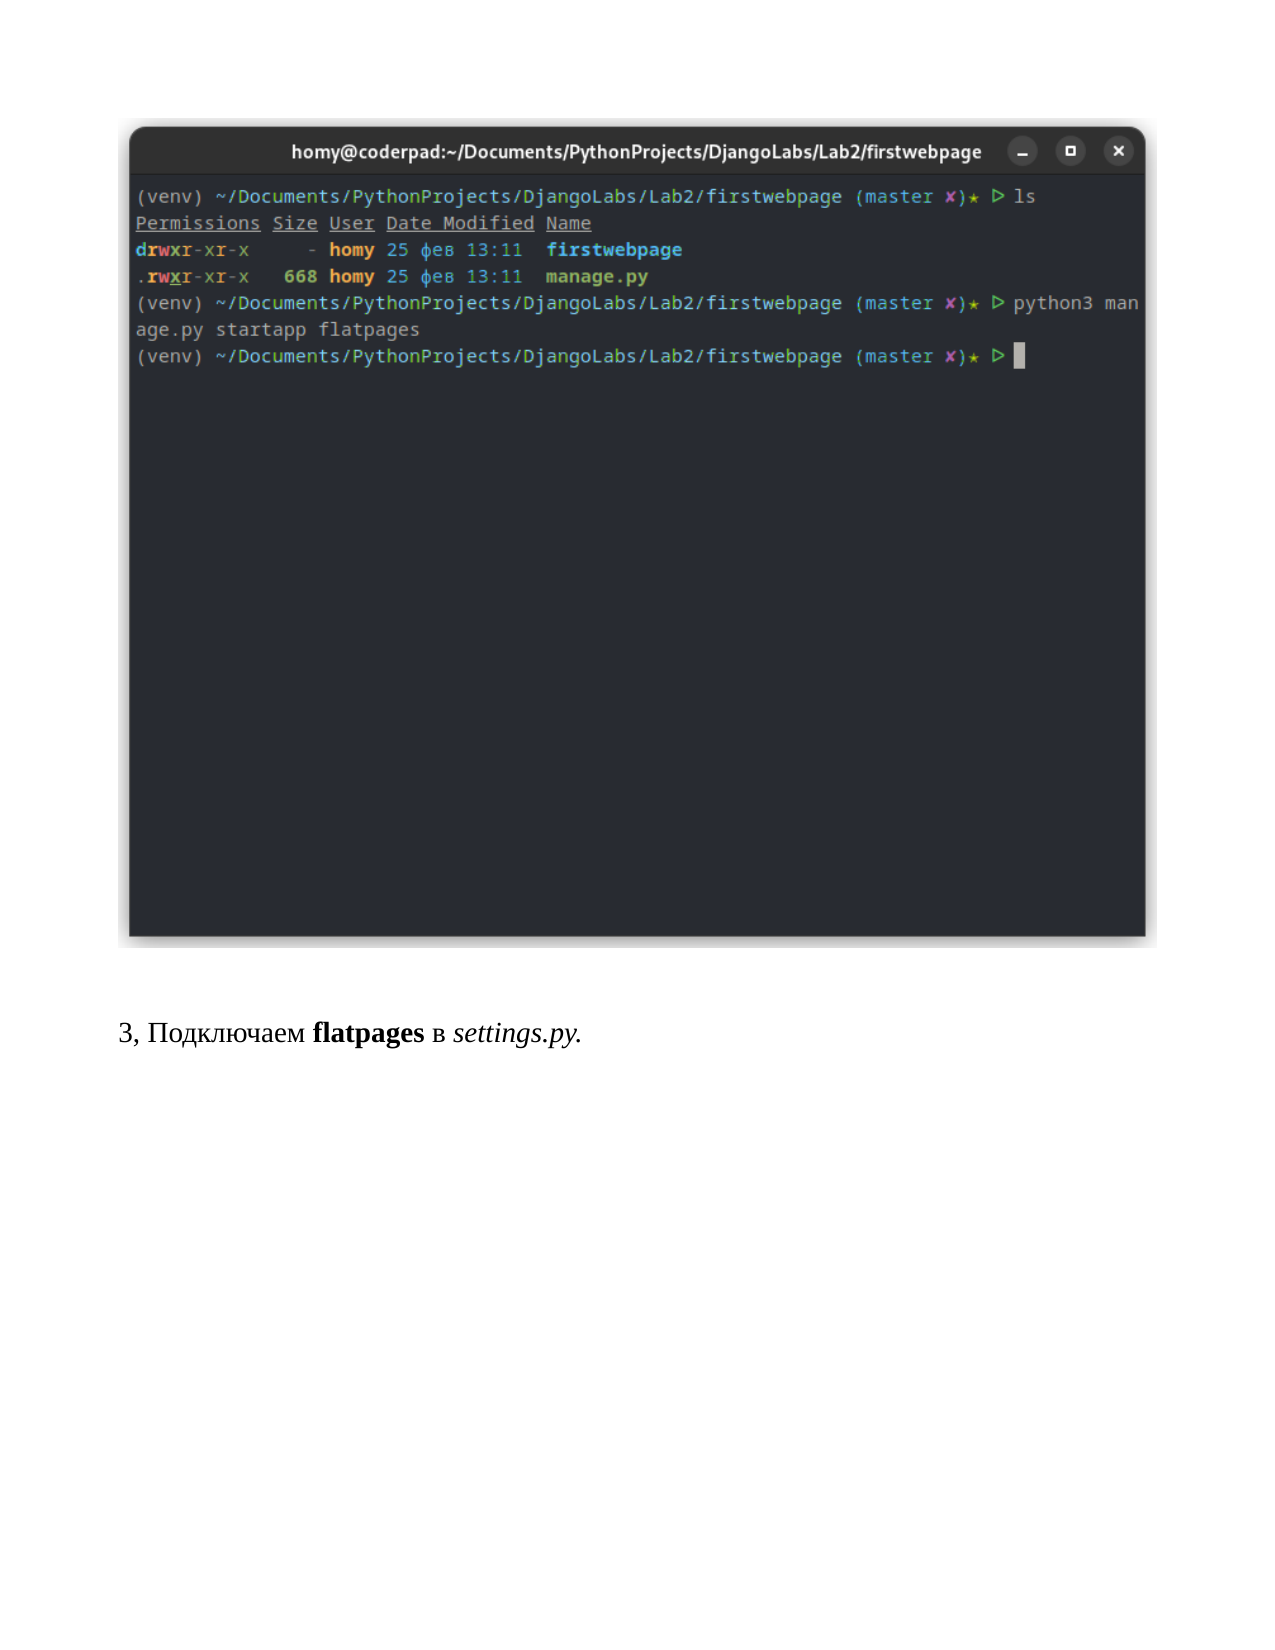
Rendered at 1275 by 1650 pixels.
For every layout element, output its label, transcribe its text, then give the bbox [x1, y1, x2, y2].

picture [118, 118, 1157, 948]
text 3, Подключаем flatpages в settings.py. [118, 1015, 1157, 1048]
